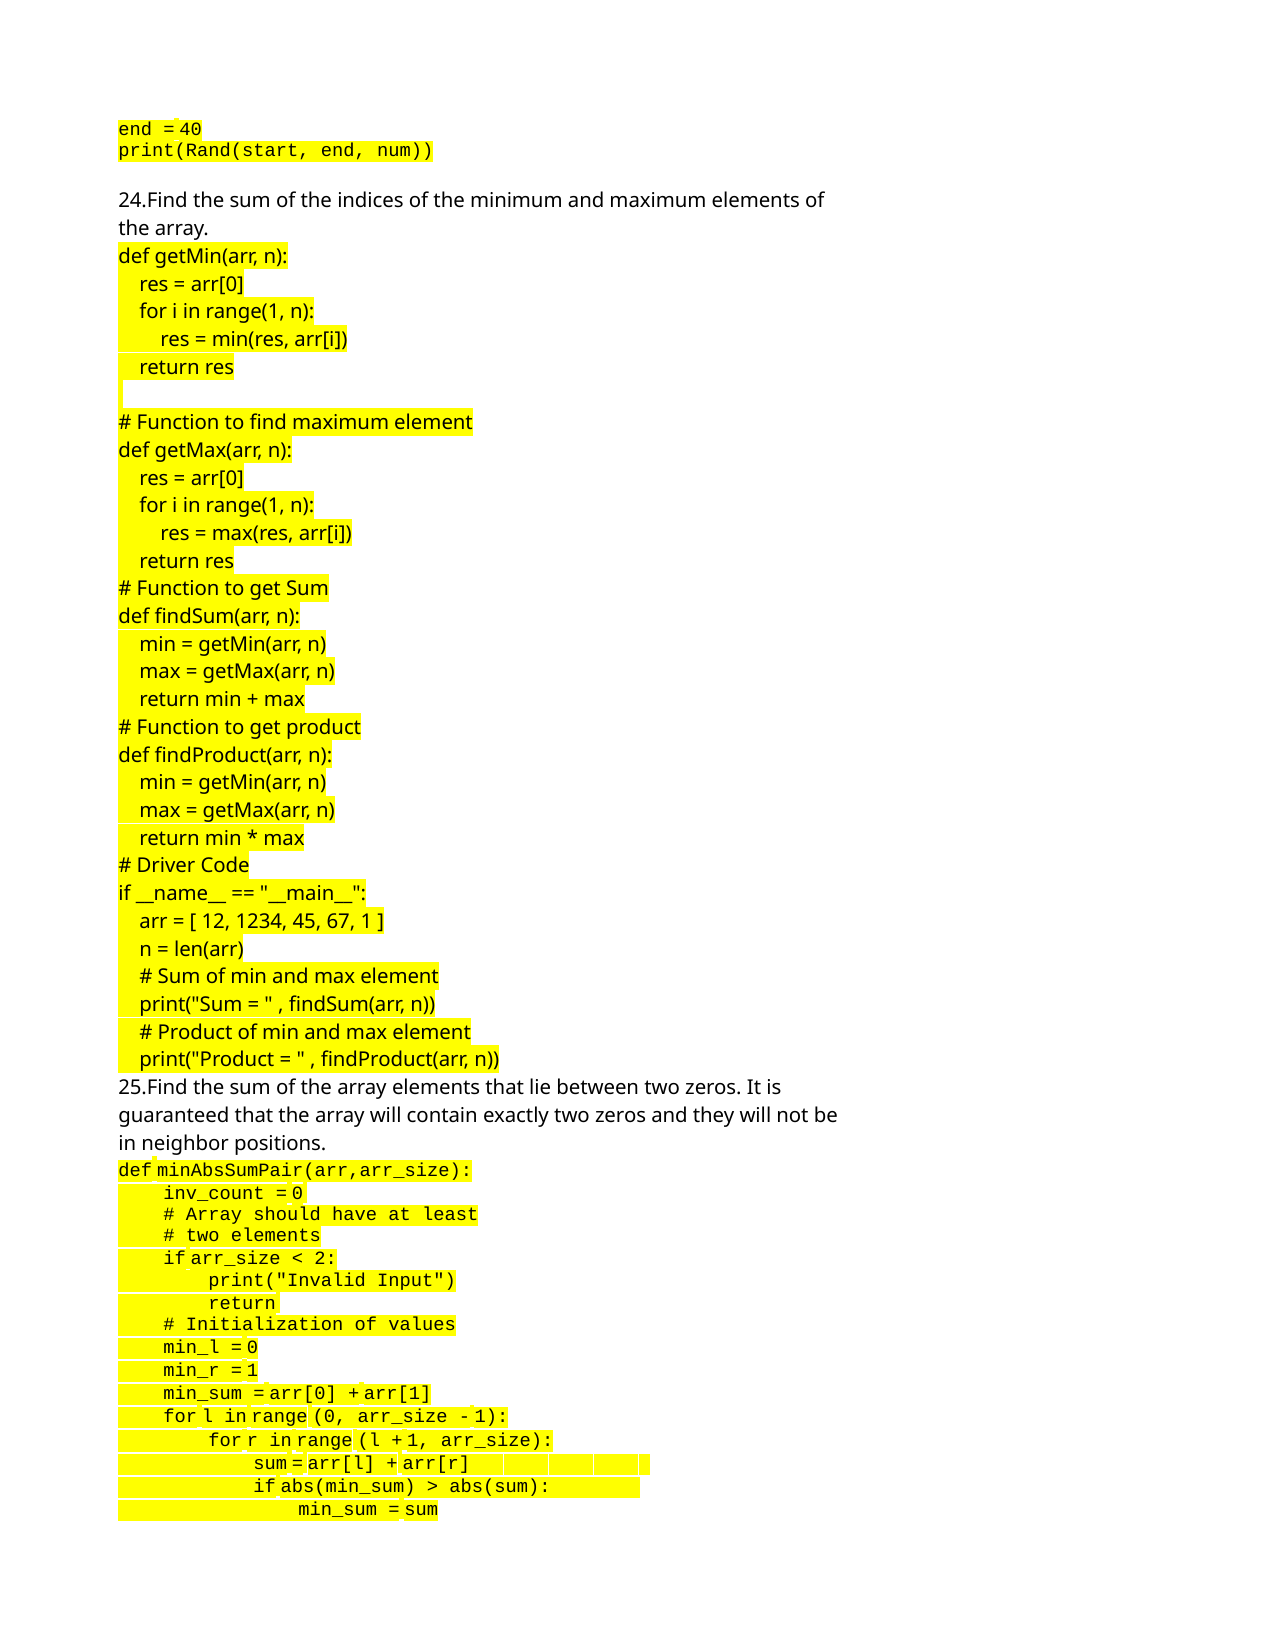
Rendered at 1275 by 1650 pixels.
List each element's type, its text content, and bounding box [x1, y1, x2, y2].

text max = getMax(arr, n) [118, 796, 1157, 823]
text end = 40 [118, 118, 1157, 141]
text # Function to find maximum element [118, 408, 1157, 436]
text if abs(min_sum) > abs(sum): [118, 1475, 1157, 1498]
text print(Rand(start, end, num)) [118, 141, 1157, 162]
text print("Invalid Input") [118, 1270, 1157, 1292]
text n = len(arr) [118, 934, 1157, 962]
text # two elements [118, 1226, 1157, 1247]
text res = max(res, arr[i]) [118, 519, 1157, 546]
text # Array should have at least [118, 1205, 1157, 1226]
text min_sum = arr[0] + arr[1] [118, 1382, 1157, 1405]
text min_l = 0 [118, 1336, 1157, 1359]
text def findSum(arr, n): [118, 602, 1157, 629]
text for r in range (l + 1, arr_size): [118, 1428, 1157, 1452]
text for i in range(1, n): [118, 297, 1157, 325]
text min_r = 1 [118, 1359, 1157, 1382]
text return min + max [118, 685, 1157, 713]
text # Function to get product [118, 713, 1157, 740]
text 24.Find the sum of the indices of the minimum and maximum elements of the array. [118, 162, 1157, 242]
text return res [118, 546, 1157, 574]
text res = arr[0] [118, 463, 1157, 491]
text def findProduct(arr, n): [118, 740, 1157, 768]
text # Driver Code [118, 851, 1157, 879]
text res = arr[0] [118, 269, 1157, 297]
text min = getMin(arr, n) [118, 768, 1157, 796]
text min_sum = sum [118, 1498, 1157, 1521]
text arr = [ 12, 1234, 45, 67, 1 ] [118, 907, 1157, 934]
text if arr_size < 2: [118, 1247, 1157, 1270]
text # Product of min and max element [118, 1017, 1157, 1045]
text print("Sum = " , findSum(arr, n)) [118, 990, 1157, 1017]
text max = getMax(arr, n) [118, 657, 1157, 685]
text min = getMin(arr, n) [118, 629, 1157, 657]
text # Sum of min and max element [118, 962, 1157, 990]
text # Initialization of values [118, 1315, 1157, 1336]
text def minAbsSumPair(arr,arr_size): [118, 1156, 1157, 1182]
text return [118, 1292, 1157, 1315]
text res = min(res, arr[i]) [118, 325, 1157, 352]
text print("Product = " , findProduct(arr, n)) 25.Find the sum of the array elements that lie between two zeros. It is guaranteed that the array will contain exactly two zeros and they will not be in neighbor positions. [118, 1045, 1157, 1156]
text return min * max [118, 823, 1157, 851]
text sum = arr[l] + arr[r] [118, 1452, 1157, 1475]
text inv_count = 0 [118, 1182, 1157, 1205]
text for l in range (0, arr_size - 1): [118, 1405, 1157, 1428]
text for i in range(1, n): [118, 491, 1157, 519]
text def getMin(arr, n): [118, 242, 1157, 269]
text return res [118, 352, 1157, 380]
text if __name__ == "__main__": [118, 879, 1157, 907]
text # Function to get Sum [118, 574, 1157, 602]
text def getMax(arr, n): [118, 436, 1157, 463]
